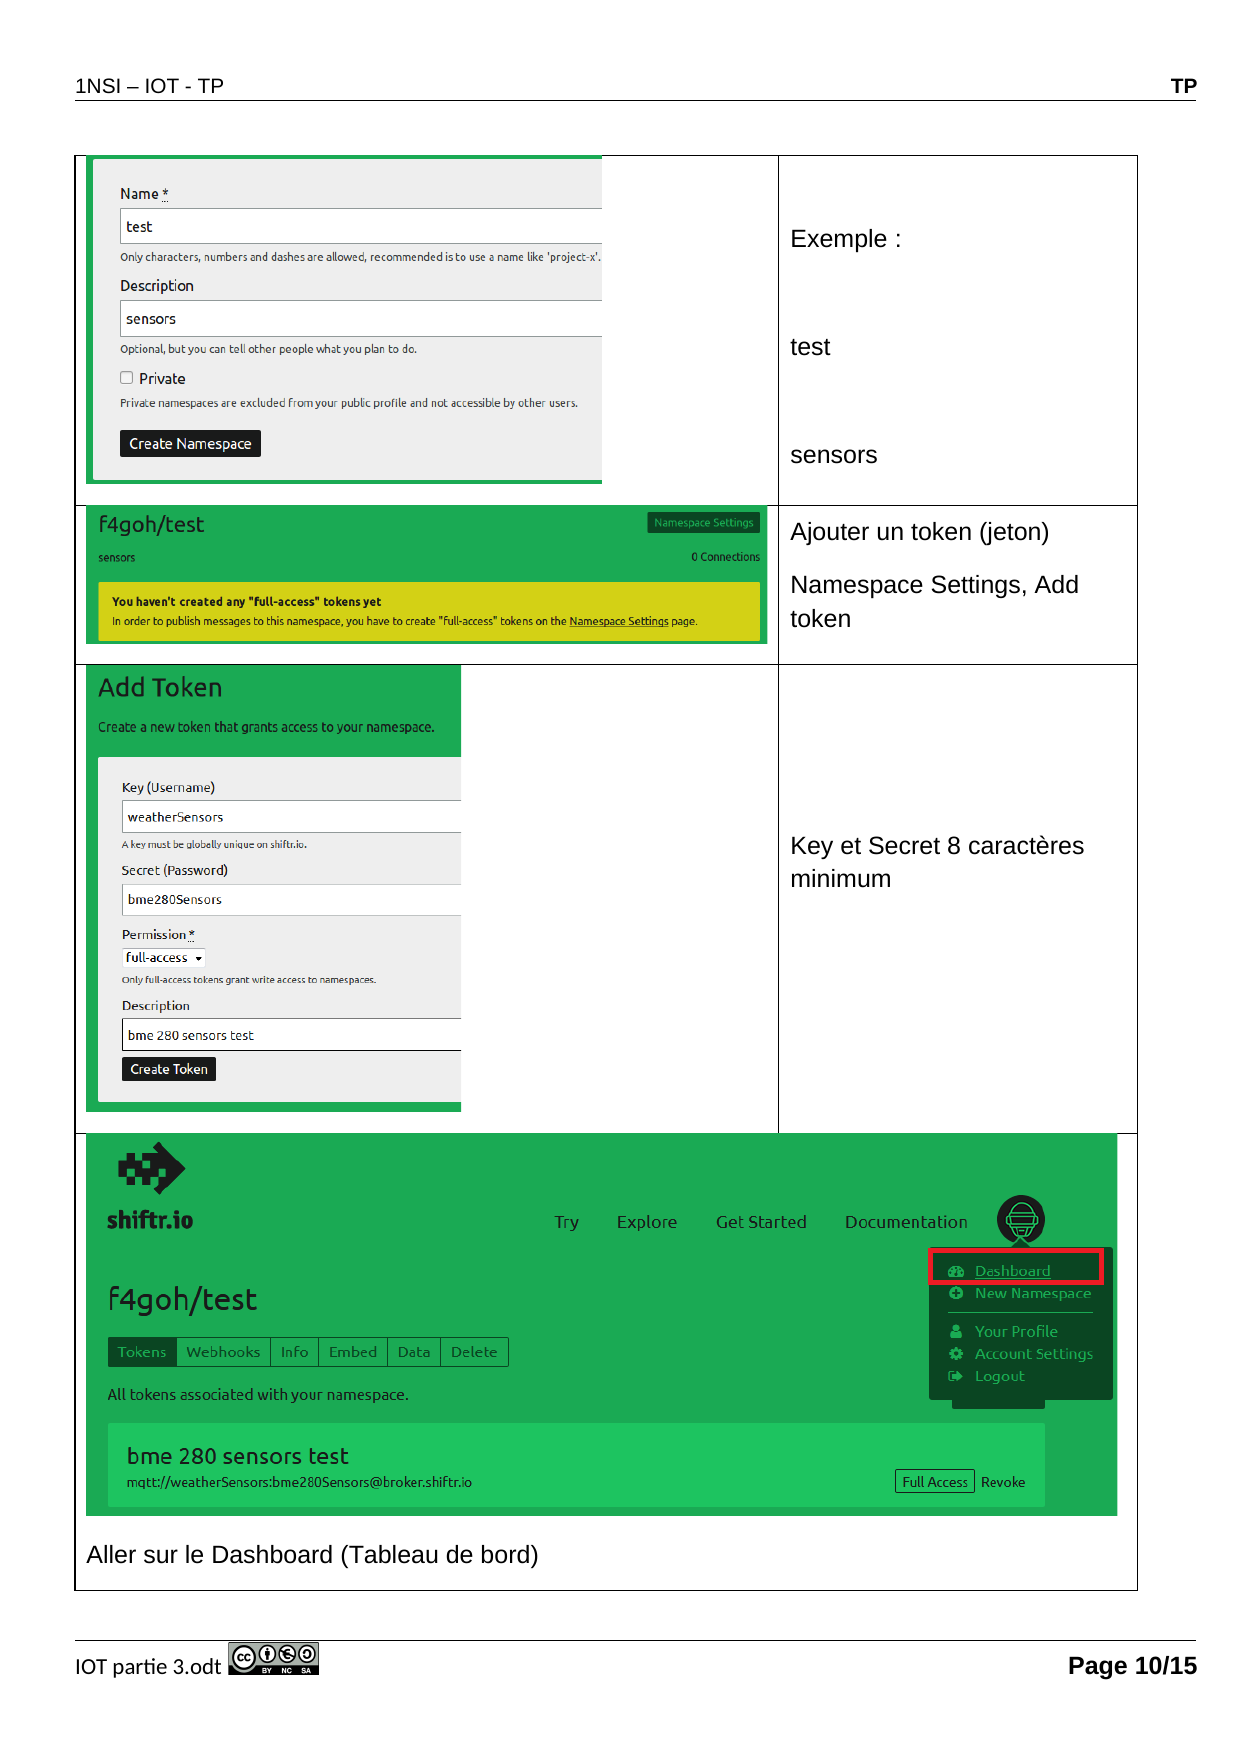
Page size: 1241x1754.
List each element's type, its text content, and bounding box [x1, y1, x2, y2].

picture [228, 1642, 319, 1675]
table_header Exemple : test sensors [779, 156, 1137, 505]
table_cell Ajouter un token (jeton) Namespace Settings, Add token [779, 506, 1137, 664]
table_cell Key et Secret 8 caractères minimum [779, 665, 1137, 1133]
table_cell [76, 665, 778, 1133]
table_cell Aller sur le Dashboard (Tableau de bord) [76, 1134, 1137, 1590]
table_cell [76, 506, 778, 664]
table_header [76, 156, 778, 505]
